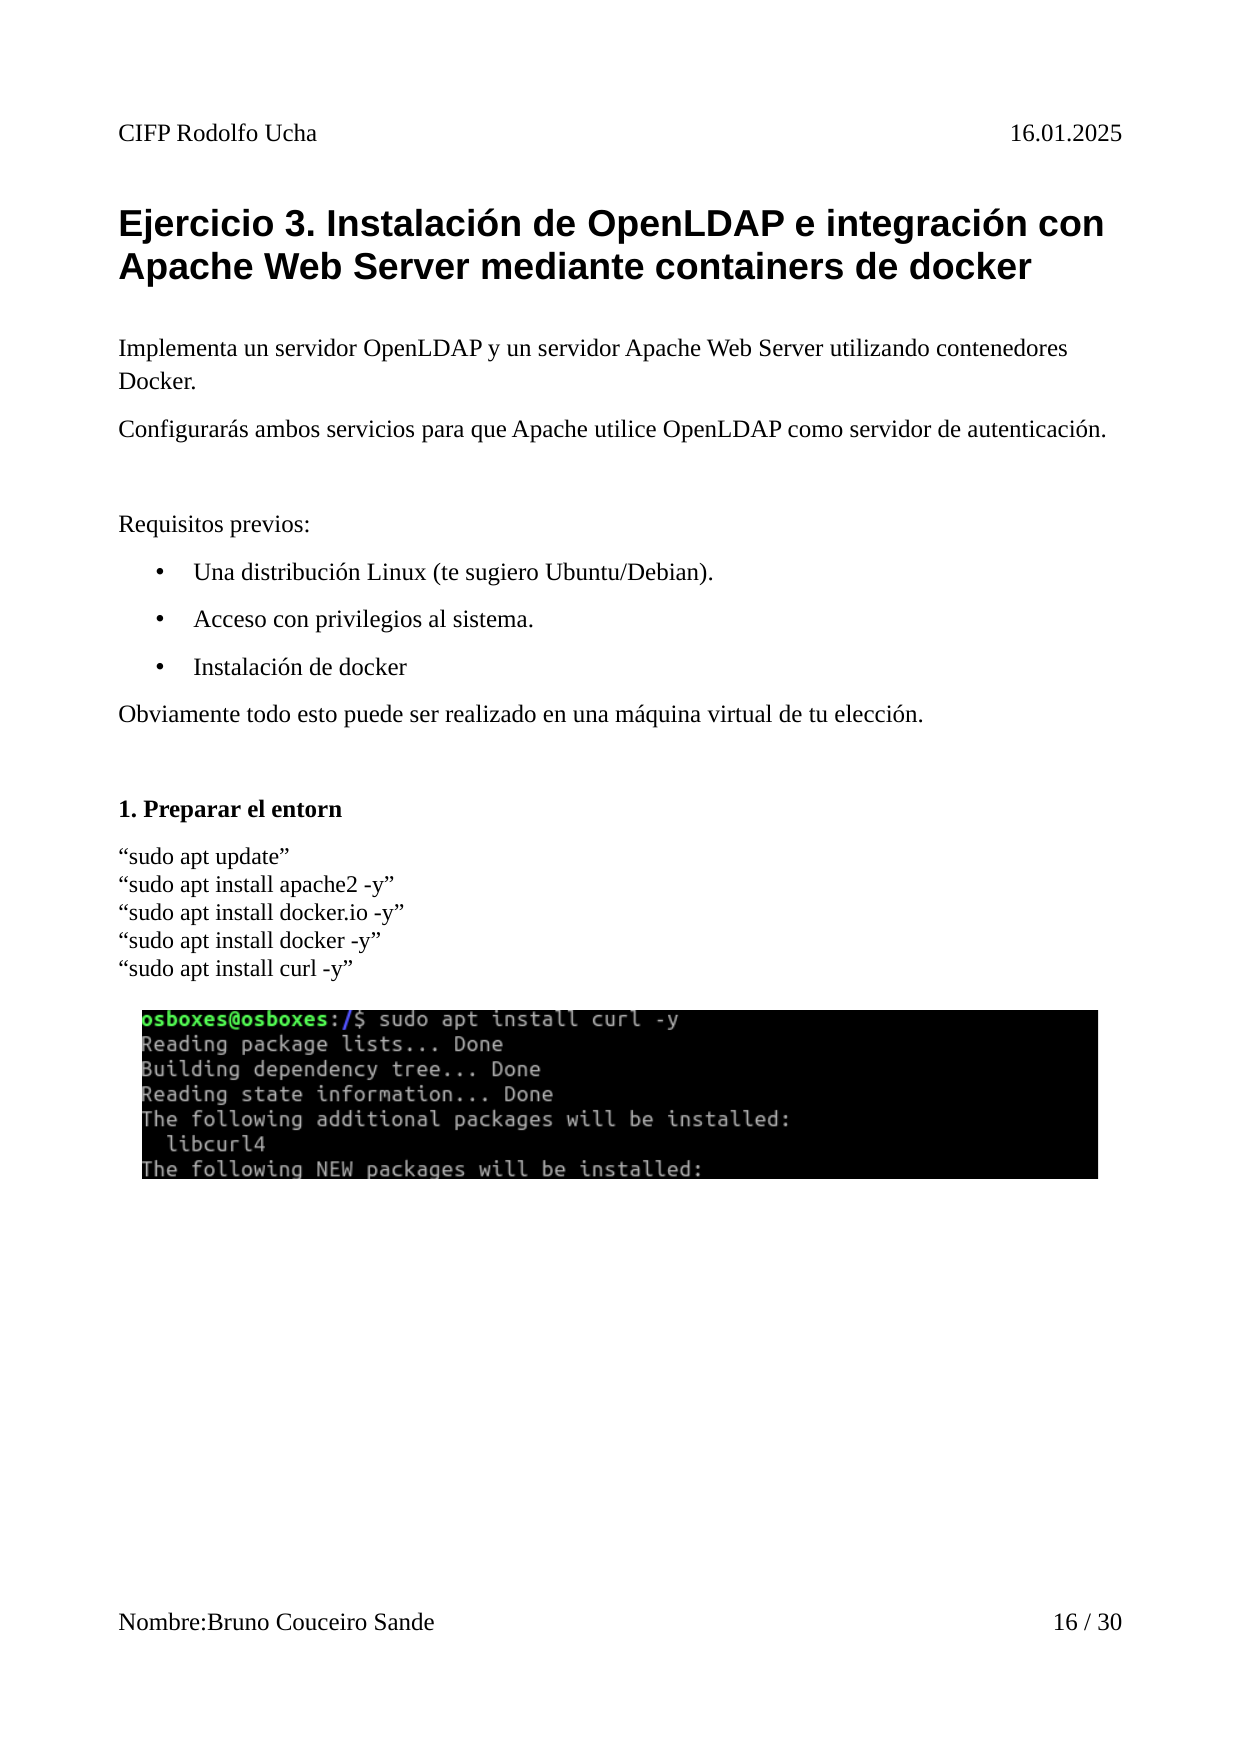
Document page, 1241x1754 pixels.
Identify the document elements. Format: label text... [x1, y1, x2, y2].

text Configurarás ambos servicios para que Apache utilice OpenLDAP como servidor de autenticación. [118, 414, 1122, 442]
text “sudo apt install docker.io -y” [118, 898, 1122, 926]
picture [142, 1010, 1099, 1179]
text “sudo apt update” [118, 842, 1122, 870]
list Una distribución Linux (te sugiero Ubuntu/Debian). [156, 557, 1122, 585]
text 1. Preparar el entorn [118, 794, 1122, 823]
list Instalación de docker [156, 652, 1122, 681]
text “sudo apt install docker -y” [118, 926, 1122, 954]
text Implementa un servidor OpenLDAP y un servidor Apache Web Server utilizando contenedores Docker. [118, 300, 1122, 395]
text Obviamente todo esto puede ser realizado en una máquina virtual de tu elección. [118, 699, 1122, 728]
text “sudo apt install curl -y” [118, 954, 1122, 981]
text “sudo apt install apache2 -y” [118, 870, 1122, 898]
text Requisitos previos: [118, 509, 1122, 538]
list Acceso con privilegios al sistema. [156, 604, 1122, 633]
subtitle Ejercicio 3. Instalación de OpenLDAP e integración con Apache Web Server mediante containers de docker [118, 201, 1122, 288]
